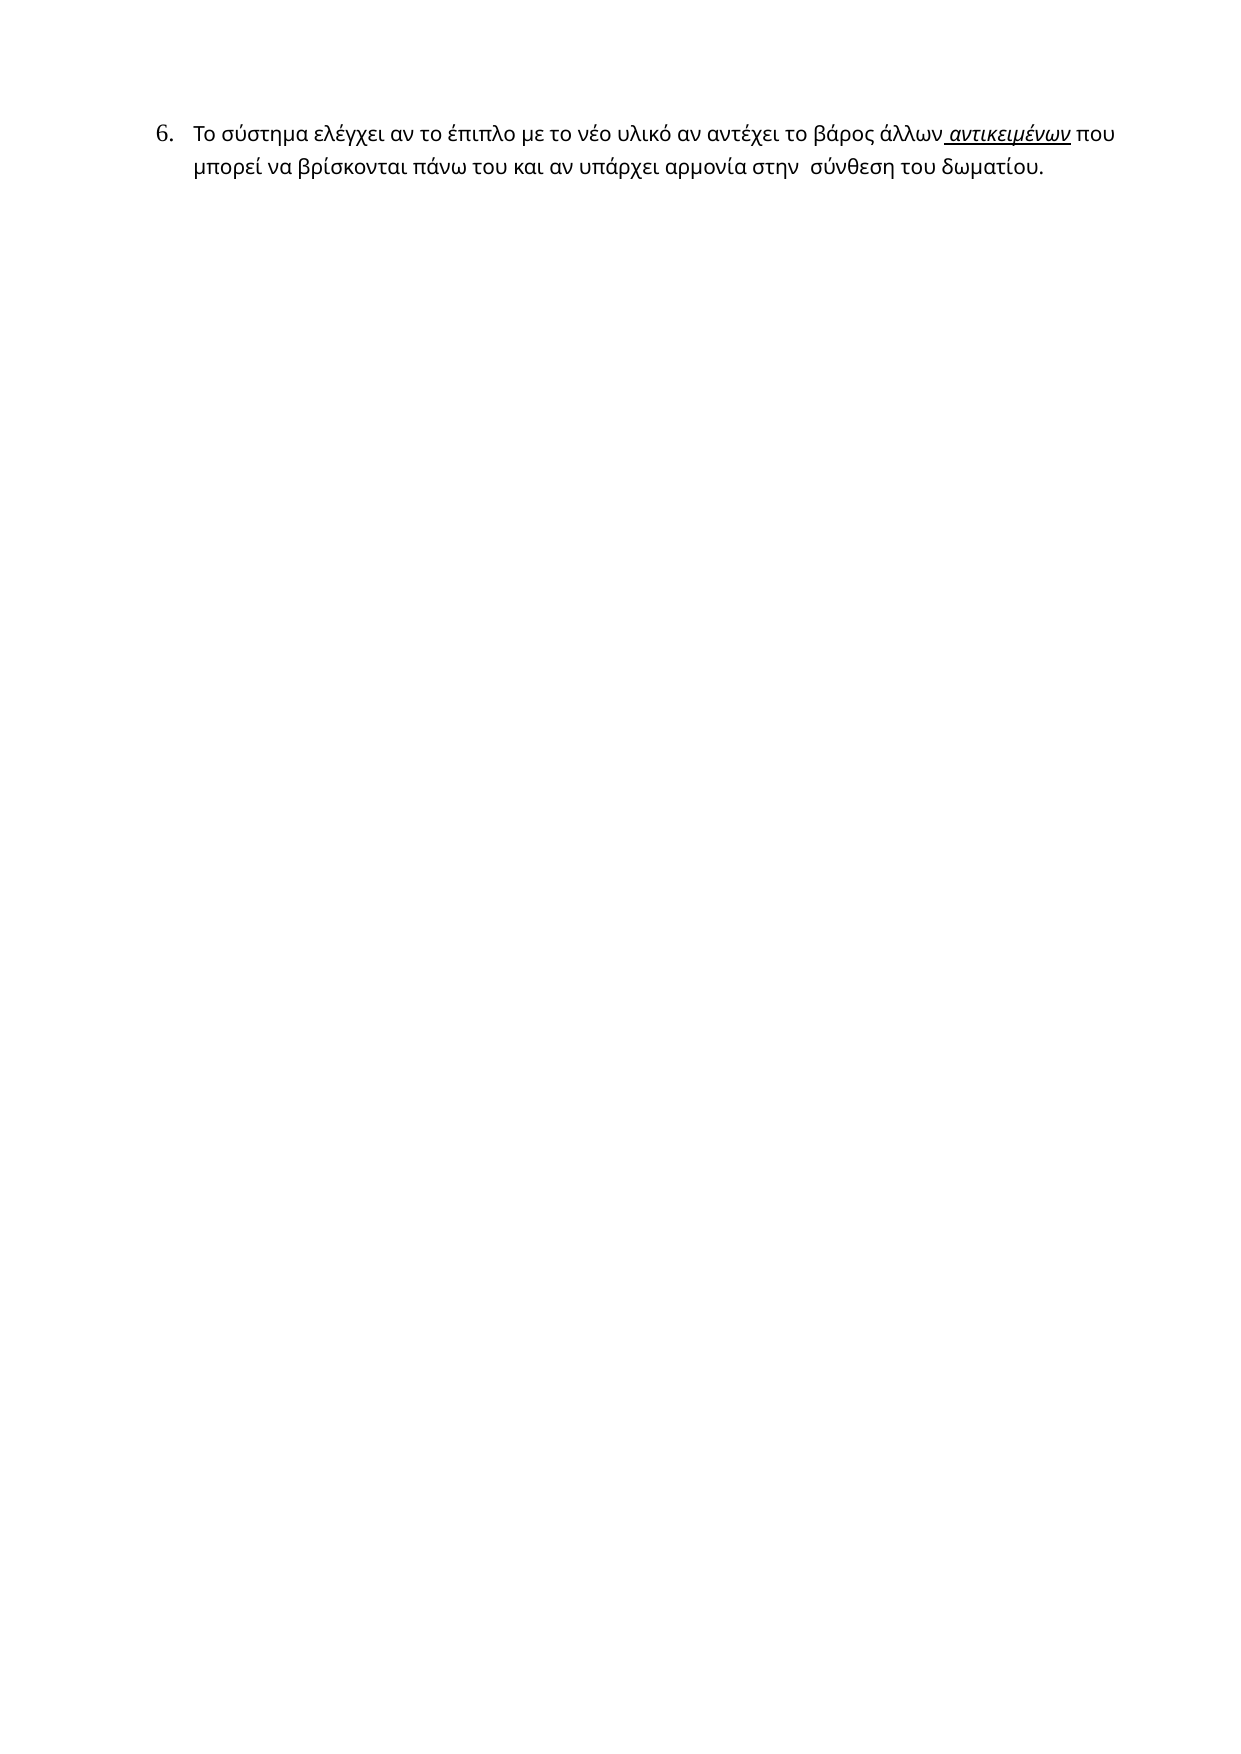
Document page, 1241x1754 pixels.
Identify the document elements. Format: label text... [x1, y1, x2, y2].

list Το σύστημα ελέγχει αν το έπιπλο με το νέο υλικό αν αντέχει το βάρος άλλων αντικειμένων που μπορεί να βρίσκονται πάνω του και αν υπάρχει αρμονία στην σύνθεση του δωματίου. [156, 118, 1122, 180]
